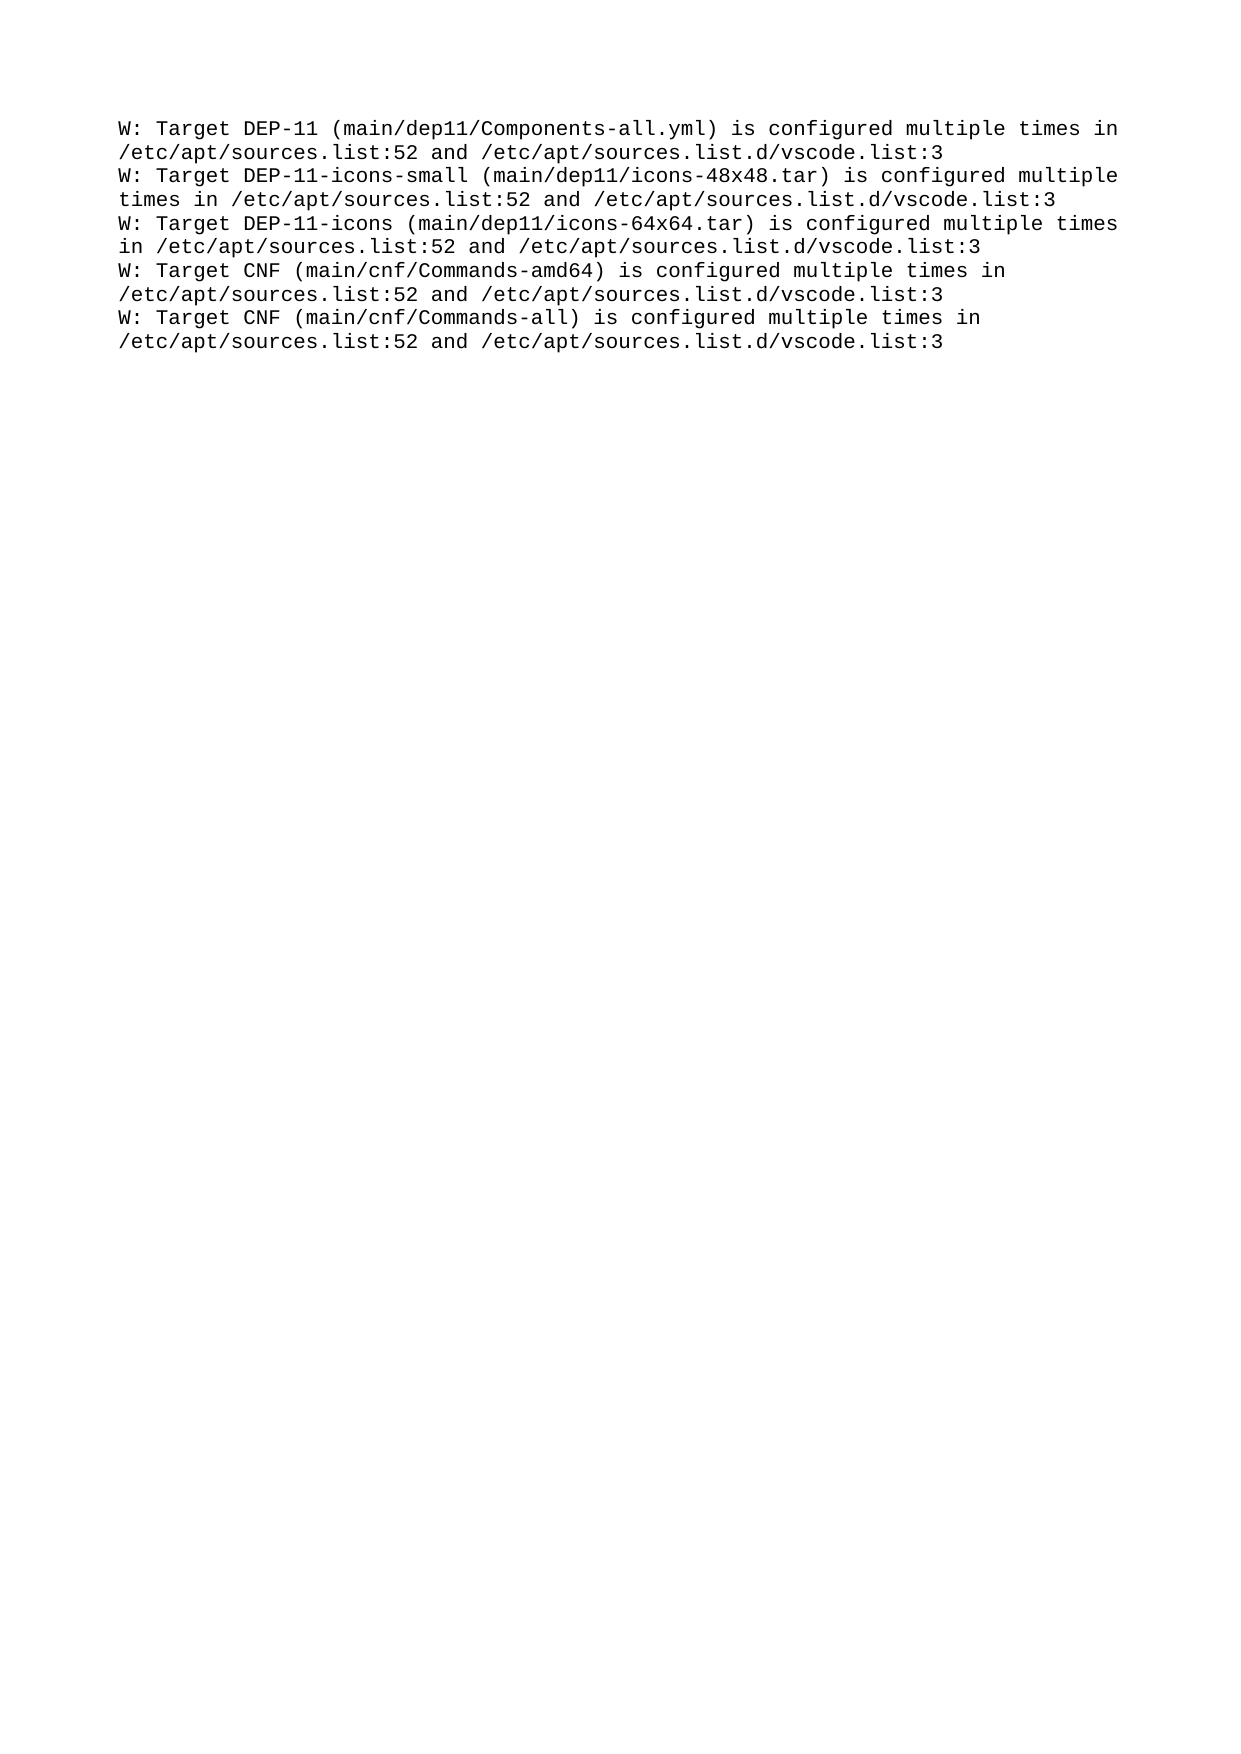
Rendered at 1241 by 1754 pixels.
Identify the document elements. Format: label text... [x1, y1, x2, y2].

text W: Target CNF (main/cnf/Commands-all) is configured multiple times in /etc/apt/sources.list:52 and /etc/apt/sources.list.d/vscode.list:3 [118, 307, 1122, 354]
text W: Target DEP-11 (main/dep11/Components-all.yml) is configured multiple times in /etc/apt/sources.list:52 and /etc/apt/sources.list.d/vscode.list:3 [118, 118, 1122, 165]
text W: Target DEP-11-icons-small (main/dep11/icons-48x48.tar) is configured multiple times in /etc/apt/sources.list:52 and /etc/apt/sources.list.d/vscode.list:3 [118, 165, 1122, 213]
text W: Target DEP-11-icons (main/dep11/icons-64x64.tar) is configured multiple times in /etc/apt/sources.list:52 and /etc/apt/sources.list.d/vscode.list:3 [118, 213, 1122, 260]
text W: Target CNF (main/cnf/Commands-amd64) is configured multiple times in /etc/apt/sources.list:52 and /etc/apt/sources.list.d/vscode.list:3 [118, 260, 1122, 307]
